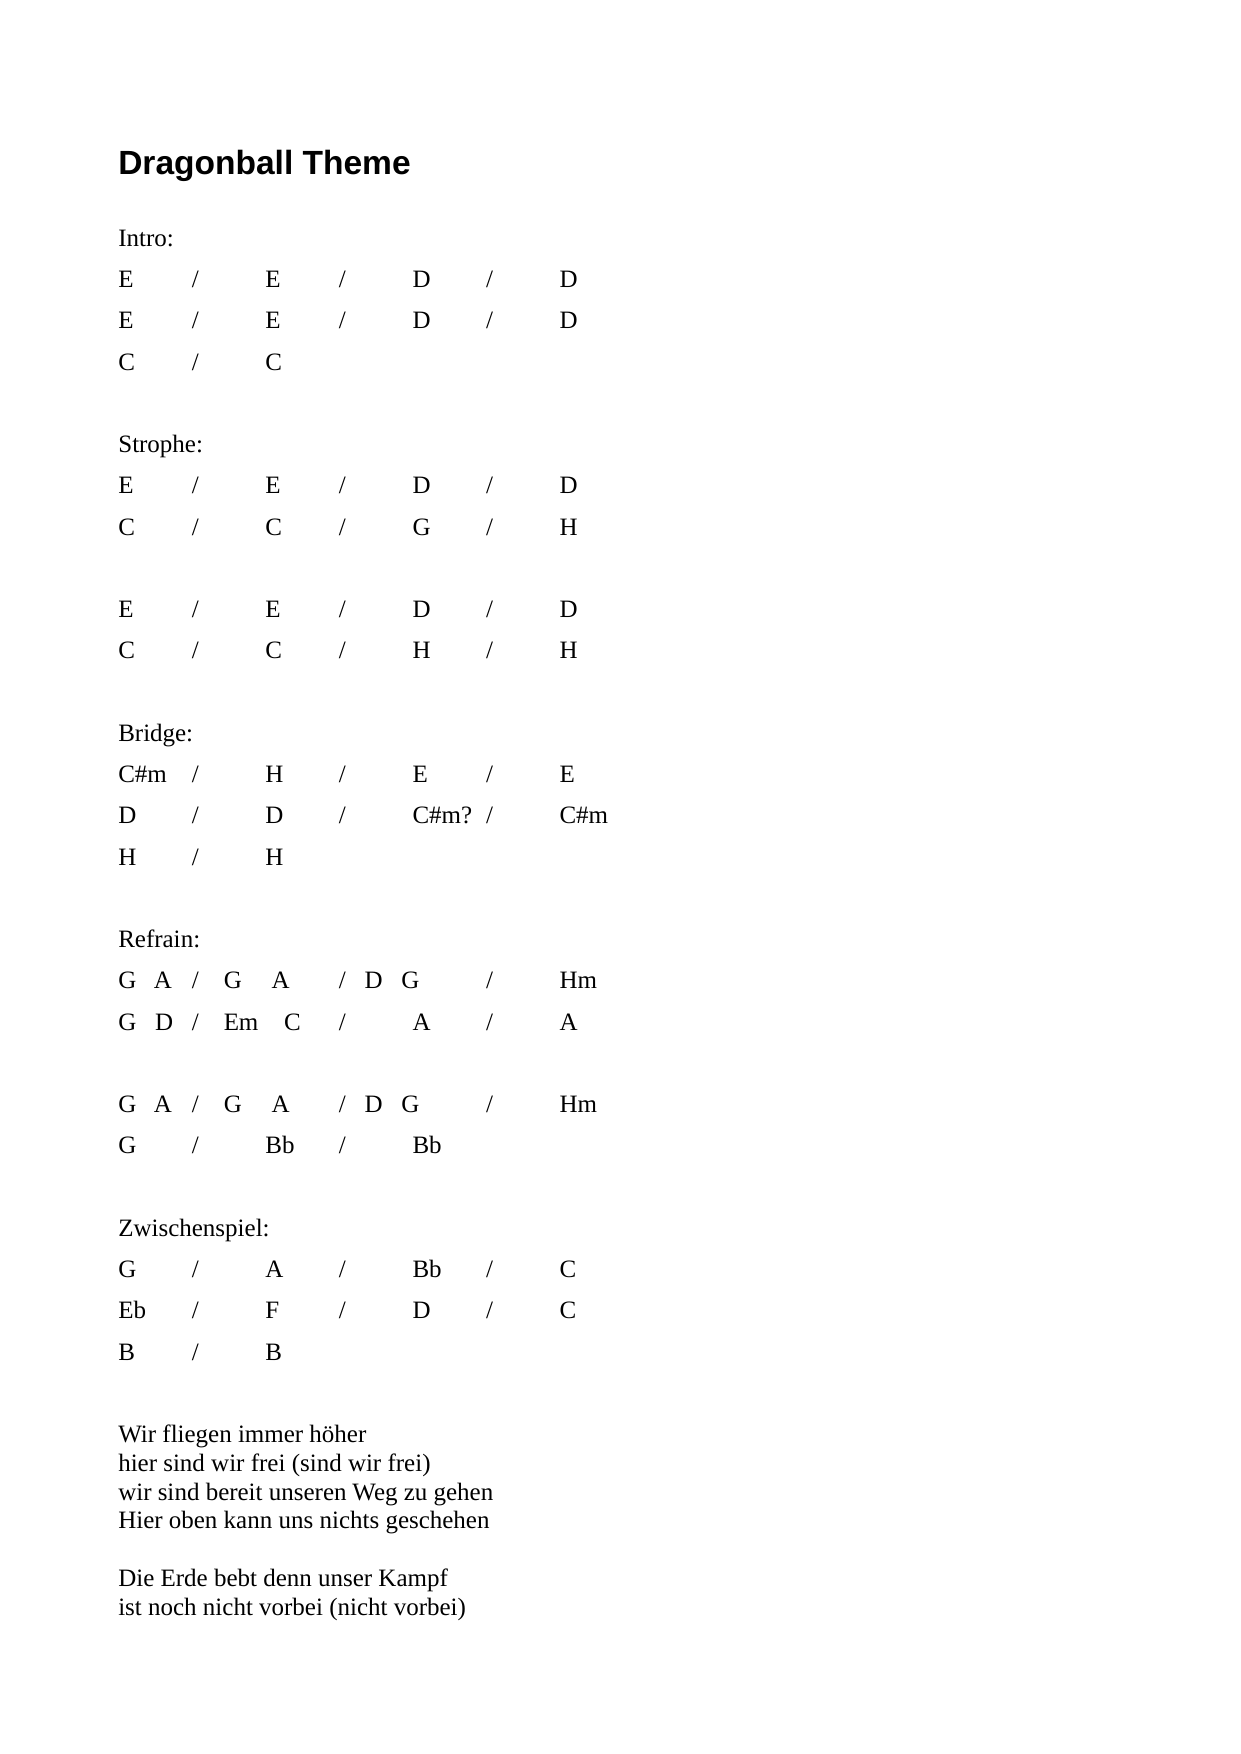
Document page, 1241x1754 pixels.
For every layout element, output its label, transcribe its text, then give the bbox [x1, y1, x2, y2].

subtitle Dragonball Theme [118, 143, 1122, 182]
text Eb / F / D / C [118, 1296, 1122, 1324]
text C / C / H / H [118, 636, 1122, 664]
text Refrain: [118, 924, 1122, 953]
text G / Bb / Bb [118, 1131, 1122, 1159]
text D / D / C#m? / C#m [118, 801, 1122, 829]
text E / E / D / D [118, 594, 1122, 623]
text H / H [118, 842, 1122, 871]
text B / B [118, 1337, 1122, 1366]
text Strophe: [118, 429, 1122, 458]
text Wir fliegen immer höher hier sind wir frei (sind wir frei) wir sind bereit unseren Weg zu gehen Hier oben kann uns nichts geschehen Die Erde bebt denn unser Kampf ist noch nicht vorbei (nicht vorbei) [118, 1419, 1122, 1621]
text G A / G A / D G / Hm [118, 966, 1122, 994]
text Bridge: [118, 718, 1122, 747]
text G D / Em C / A / A [118, 1007, 1122, 1036]
text C / C / G / H [118, 512, 1122, 541]
text Intro: [118, 223, 1122, 252]
text Zwischenspiel: [118, 1213, 1122, 1242]
text E / E / D / D [118, 306, 1122, 334]
text E / E / D / D [118, 264, 1122, 293]
text C / C [118, 347, 1122, 376]
text C#m / H / E / E [118, 759, 1122, 788]
text G A / G A / D G / Hm [118, 1089, 1122, 1118]
text G / A / Bb / C [118, 1254, 1122, 1283]
text E / E / D / D [118, 471, 1122, 499]
